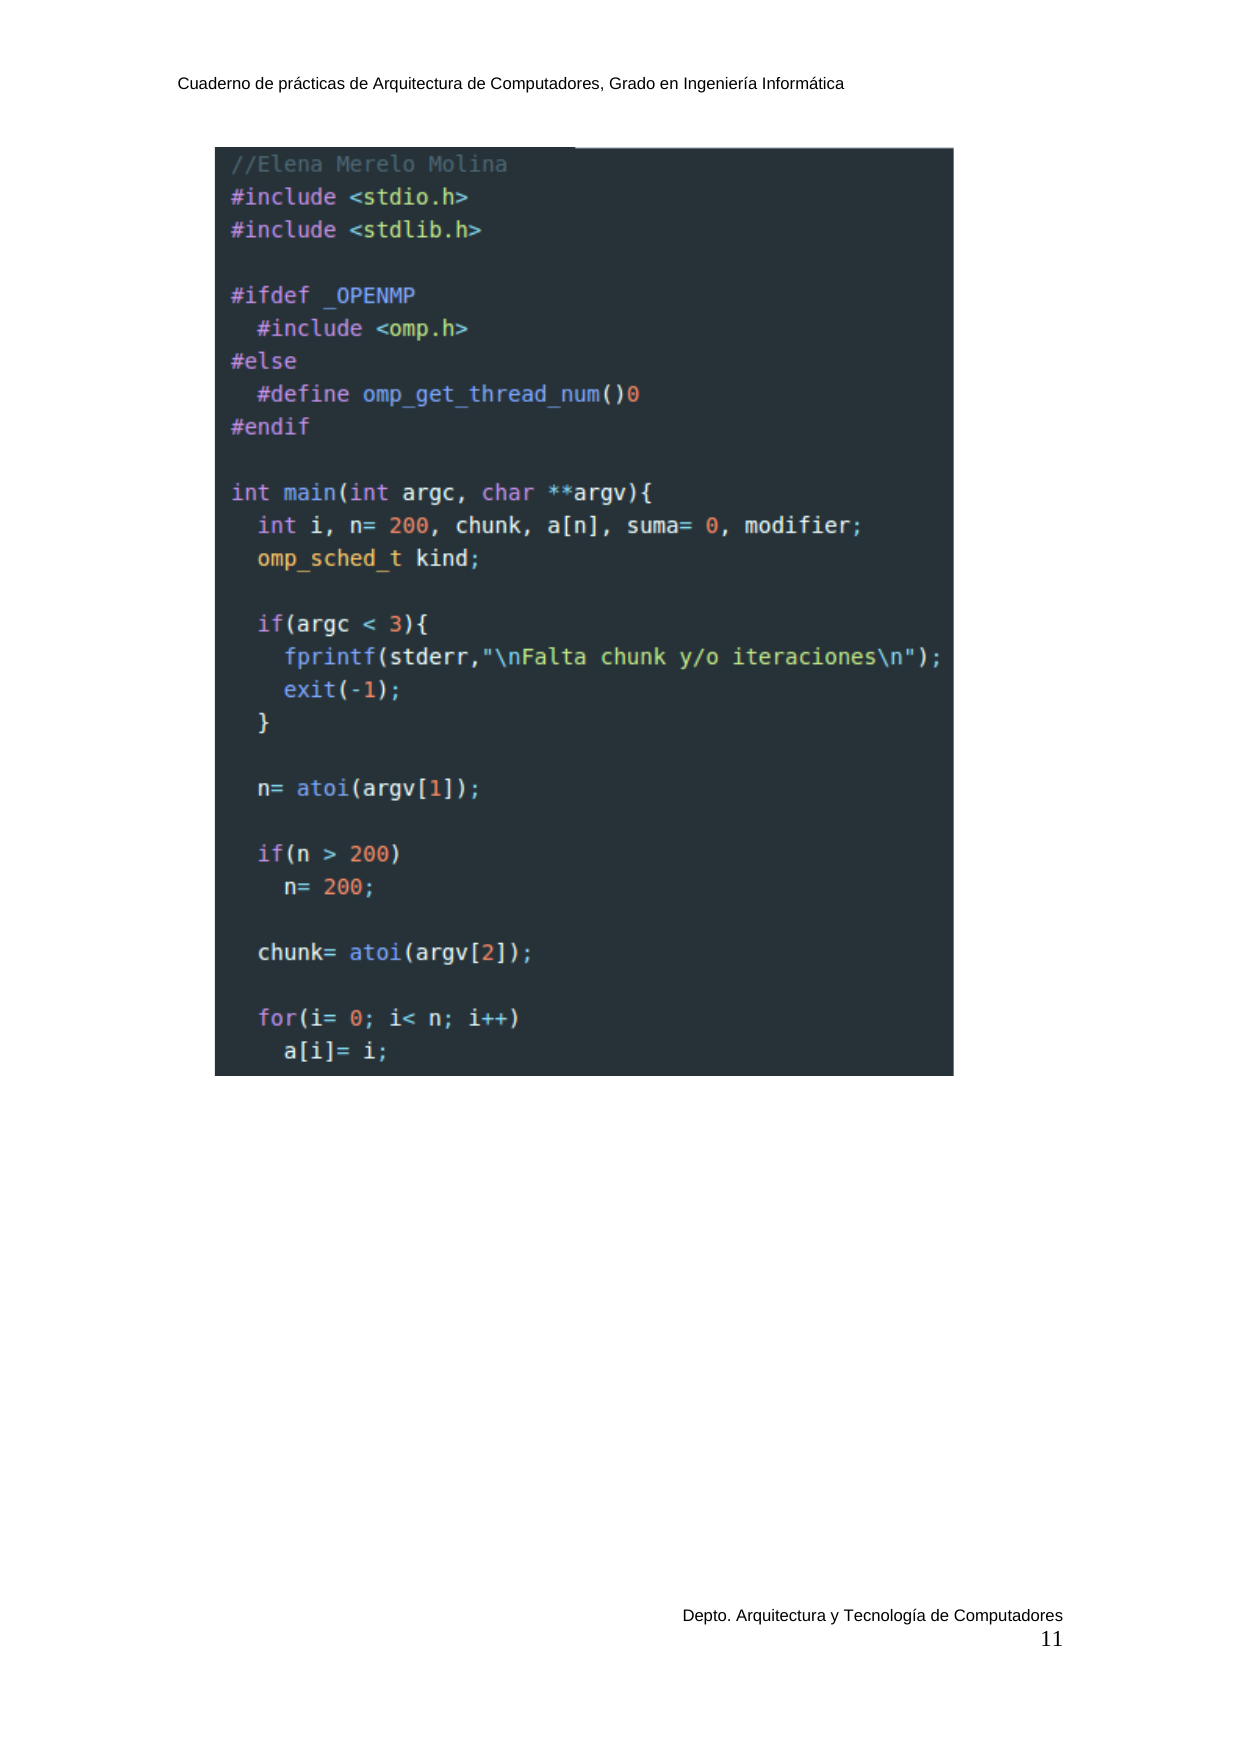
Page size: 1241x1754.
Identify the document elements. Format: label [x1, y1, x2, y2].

picture [214, 147, 954, 1076]
